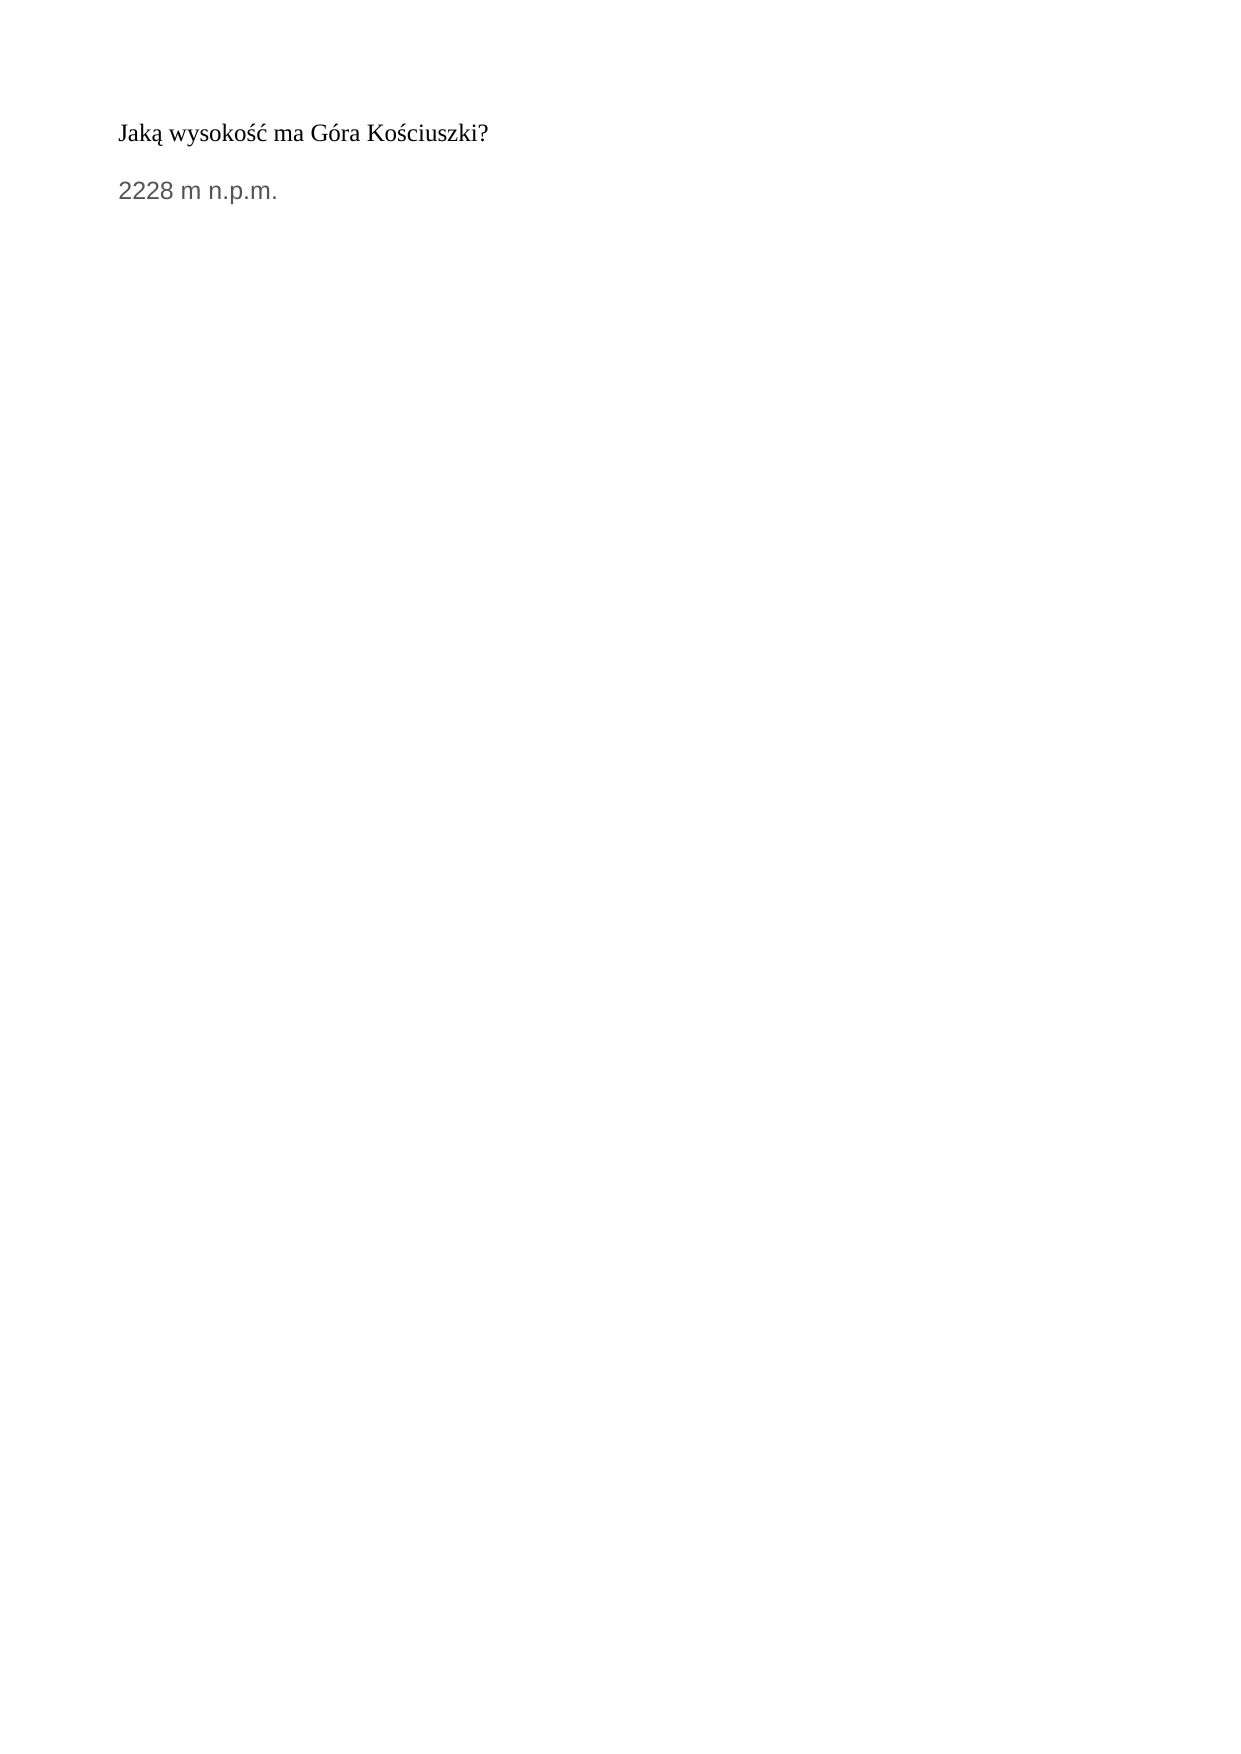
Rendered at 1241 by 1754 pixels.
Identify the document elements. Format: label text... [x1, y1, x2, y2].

text 2228 m n.p.m. [118, 176, 1122, 204]
text Jaką wysokość ma Góra Kościuszki? [118, 118, 1122, 147]
